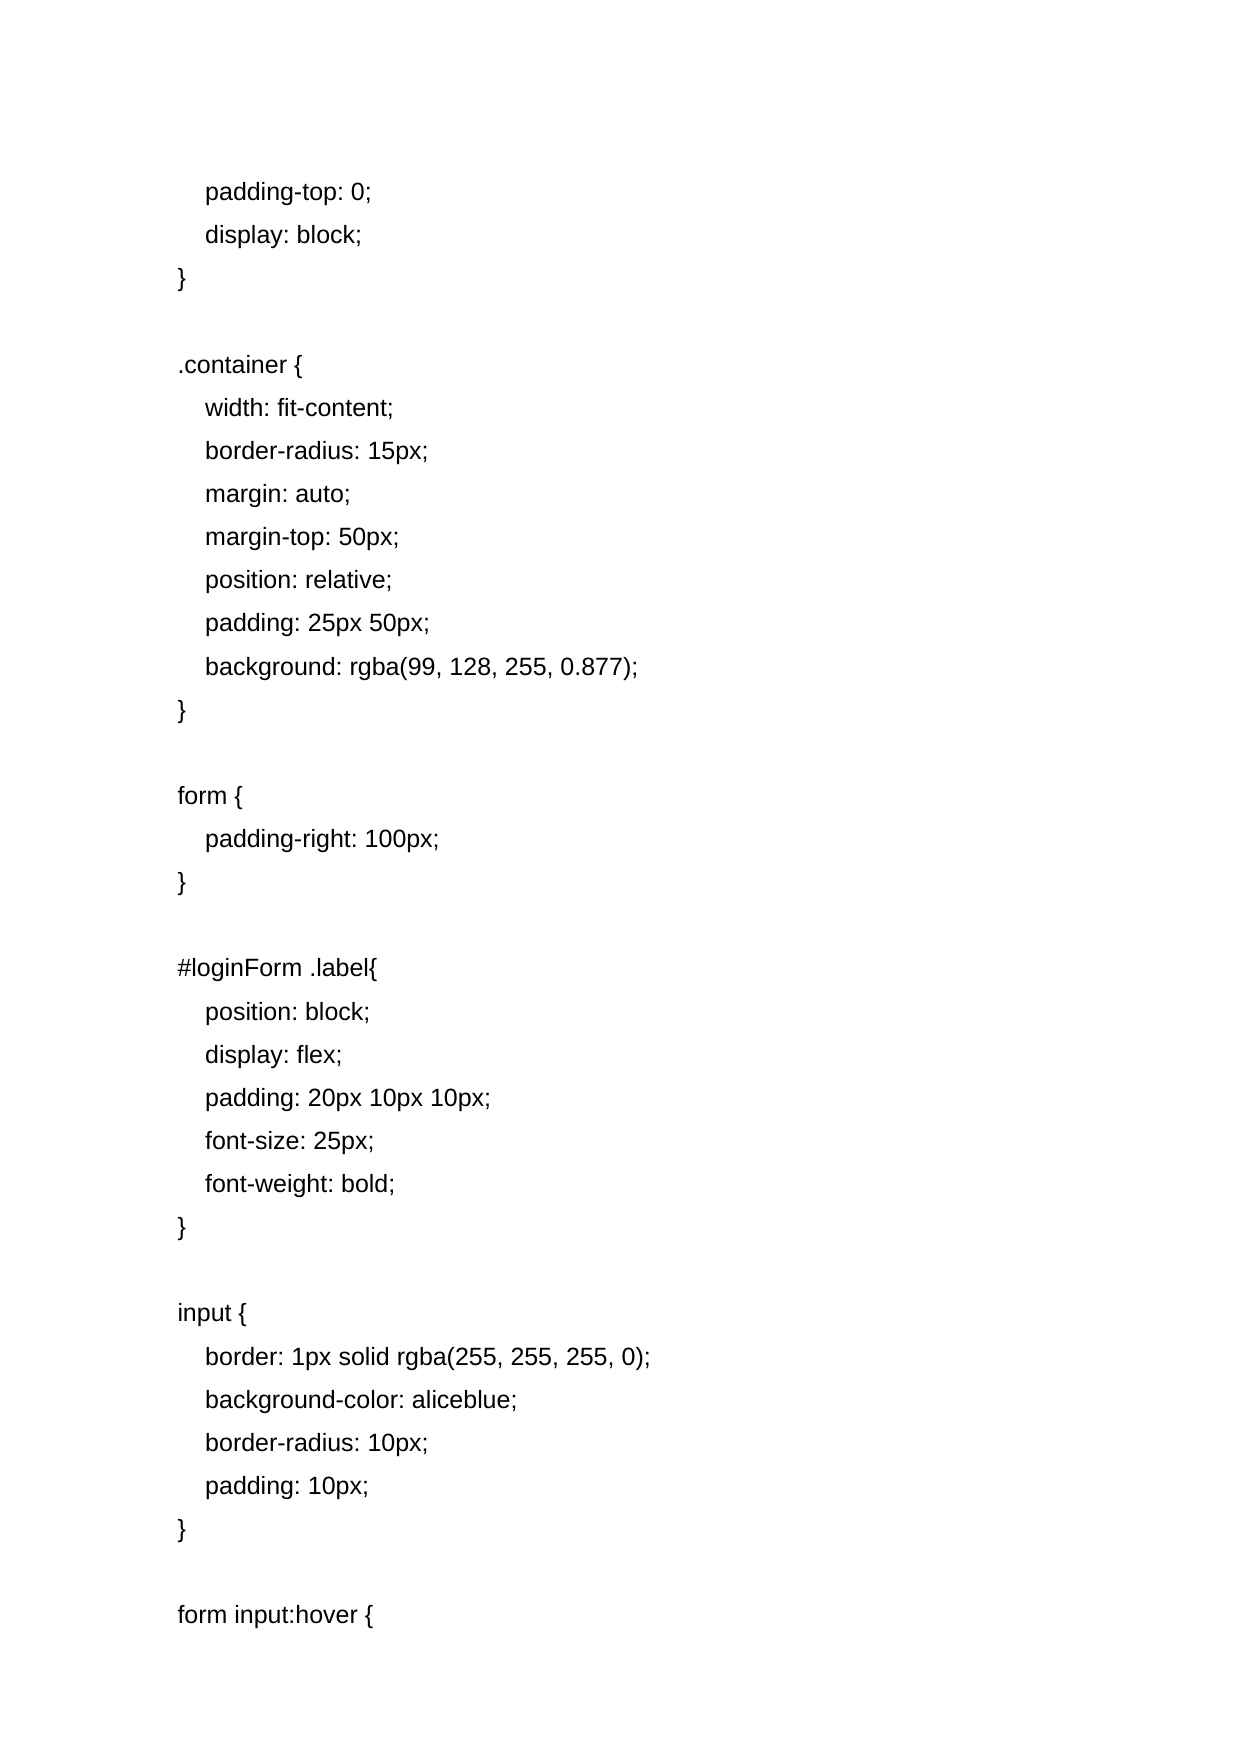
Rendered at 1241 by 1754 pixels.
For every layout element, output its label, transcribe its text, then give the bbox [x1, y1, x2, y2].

text } [177, 867, 1122, 896]
text border-radius: 10px; [177, 1428, 1122, 1457]
text padding: 25px 50px; [177, 608, 1122, 637]
text padding-top: 0; [177, 177, 1122, 206]
text width: fit-content; [177, 393, 1122, 422]
text font-size: 25px; [177, 1126, 1122, 1155]
text form input:hover { [177, 1600, 1122, 1629]
text background: rgba(99, 128, 255, 0.877); [177, 652, 1122, 680]
text } [177, 695, 1122, 723]
text font-weight: bold; [177, 1169, 1122, 1198]
text input { [177, 1298, 1122, 1327]
text #loginForm .label{ [177, 953, 1122, 982]
text margin-top: 50px; [177, 522, 1122, 551]
text } [177, 263, 1122, 292]
text border: 1px solid rgba(255, 255, 255, 0); [177, 1342, 1122, 1370]
text padding-right: 100px; [177, 824, 1122, 853]
text display: flex; [177, 1040, 1122, 1068]
text } [177, 1212, 1122, 1241]
text border-radius: 15px; [177, 436, 1122, 465]
text padding: 10px; [177, 1471, 1122, 1500]
text .container { [177, 350, 1122, 378]
text background-color: aliceblue; [177, 1385, 1122, 1413]
text margin: auto; [177, 479, 1122, 508]
text form { [177, 781, 1122, 810]
text position: relative; [177, 565, 1122, 594]
text display: block; [177, 220, 1122, 249]
text padding: 20px 10px 10px; [177, 1083, 1122, 1112]
text } [177, 1514, 1122, 1543]
text position: block; [177, 997, 1122, 1025]
